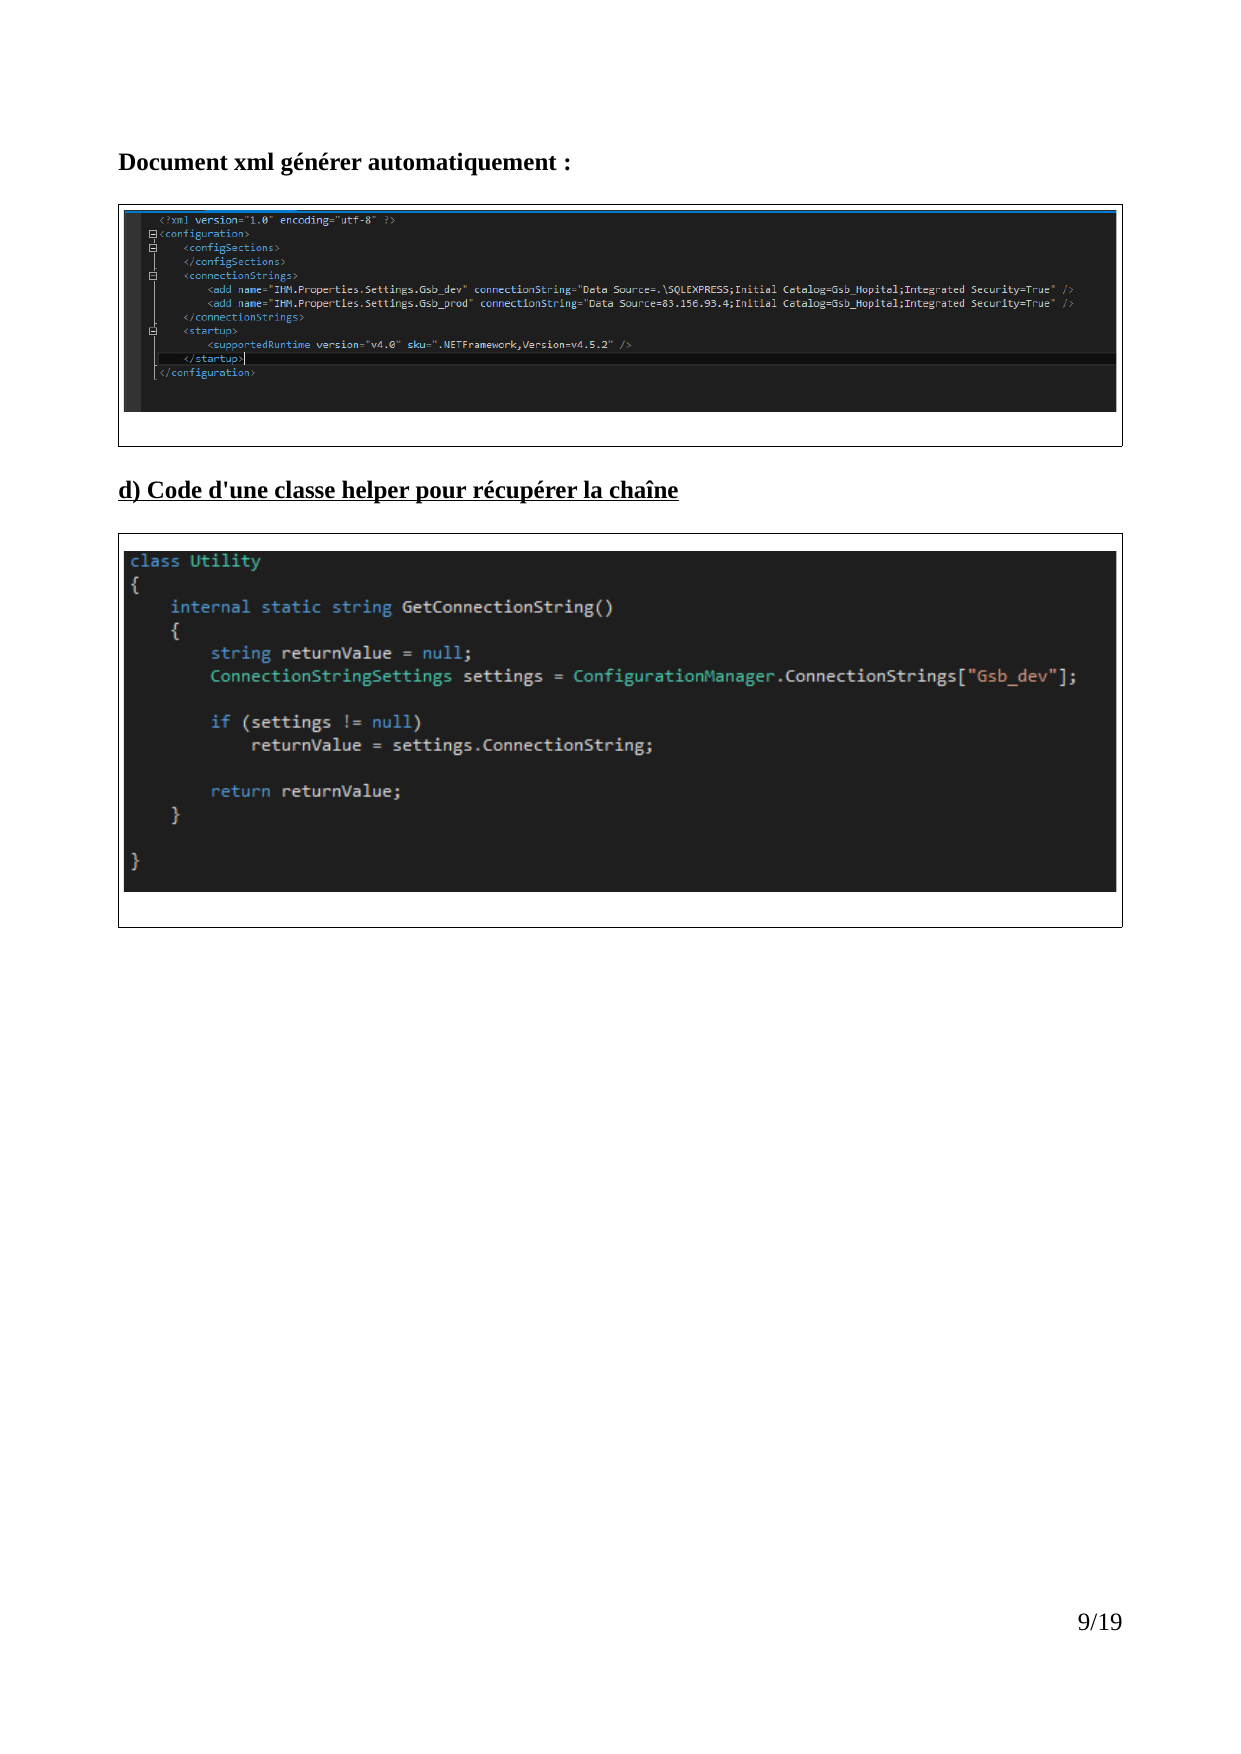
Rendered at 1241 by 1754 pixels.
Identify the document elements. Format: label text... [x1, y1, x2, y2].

picture [123, 551, 1117, 892]
text Document xml générer automatiquement : [118, 147, 1122, 176]
table_header [119, 534, 1122, 927]
text d) Code d'une classe helper pour récupérer la chaîne [118, 475, 1122, 504]
picture [123, 210, 1117, 412]
table_header [119, 205, 1122, 446]
